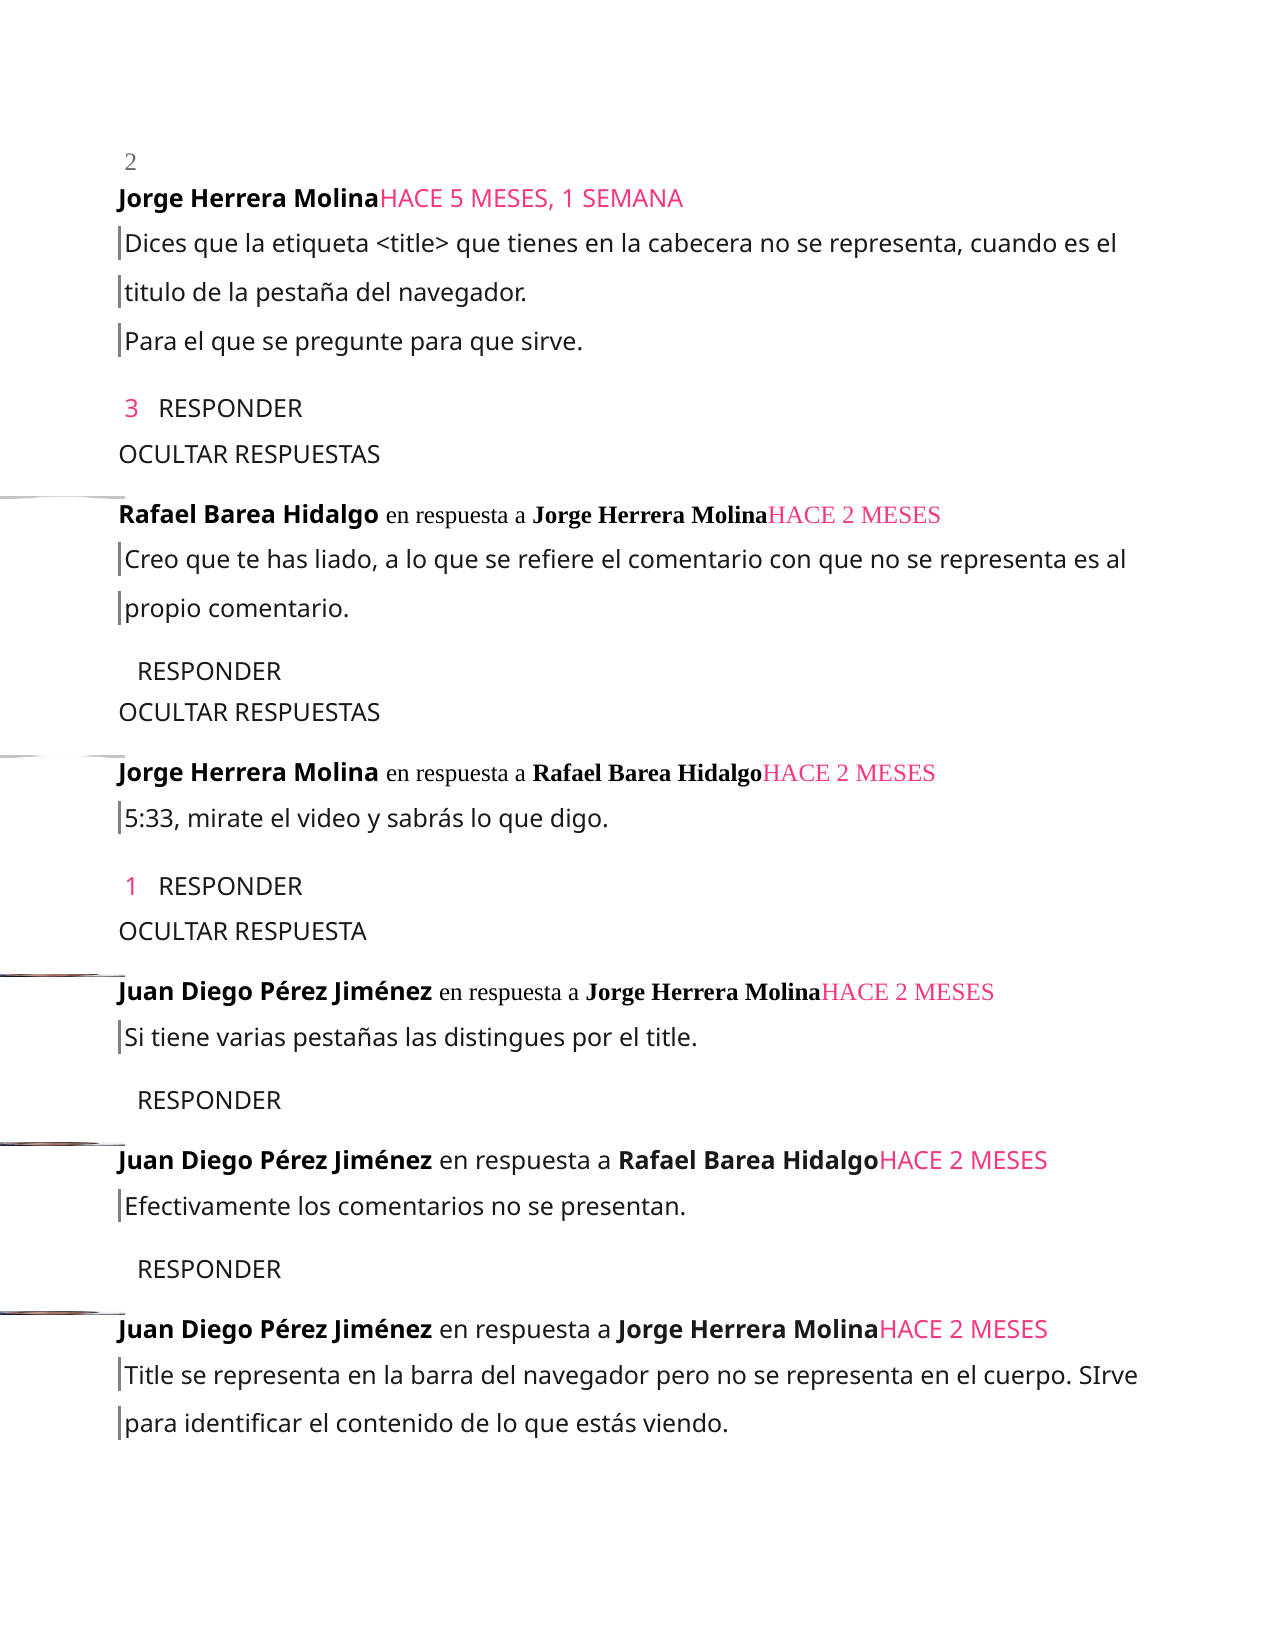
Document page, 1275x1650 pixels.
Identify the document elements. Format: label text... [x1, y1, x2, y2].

picture [0, 1311, 126, 1315]
text Juan Diego Pérez Jiménez en respuesta a Jorge Herrera MolinaHACE 2 MESES [118, 974, 1157, 1008]
picture [0, 1142, 126, 1146]
text Dices que la etiqueta <title> que tienes en la cabecera no se representa, cuando es el titulo de la pestaña del navegador. Para el que se pregunte para que sirve. [118, 226, 1157, 357]
text Efectivamente los comentarios no se presentan. [118, 1188, 1157, 1222]
text Juan Diego Pérez Jiménez en respuesta a Rafael Barea HidalgoHACE 2 MESES [118, 1143, 1157, 1177]
text RESPONDER [118, 1252, 1157, 1286]
text Jorge Herrera Molina en respuesta a Rafael Barea HidalgoHACE 2 MESES [118, 755, 1157, 789]
text Si tiene varias pestañas las distingues por el title. [118, 1019, 1157, 1054]
text 5:33, mirate el video y sabrás lo que digo. [121, 801, 1157, 834]
text RESPONDER [118, 654, 1157, 688]
text Creo que te has liado, a lo que se refiere el comentario con que no se representa es al propio comentario. [118, 542, 1157, 625]
text 3 RESPONDER [118, 391, 1157, 425]
text OCULTAR RESPUESTAS [118, 695, 1157, 729]
text Juan Diego Pérez Jiménez en respuesta a Jorge Herrera MolinaHACE 2 MESES [118, 1312, 1157, 1346]
text RESPONDER [118, 1083, 1157, 1117]
text Title se representa en la barra del navegador pero no se representa en el cuerpo. SIrve para identificar el contenido de lo que estás viendo. [118, 1357, 1157, 1440]
text OCULTAR RESPUESTAS [118, 437, 1157, 471]
text OCULTAR RESPUESTA [118, 914, 1157, 948]
text 2 [118, 118, 1157, 176]
text 1 RESPONDER [118, 868, 1157, 902]
text Jorge Herrera MolinaHACE 5 MESES, 1 SEMANA [118, 180, 1157, 214]
text Rafael Barea Hidalgo en respuesta a Jorge Herrera MolinaHACE 2 MESES [118, 497, 1157, 531]
